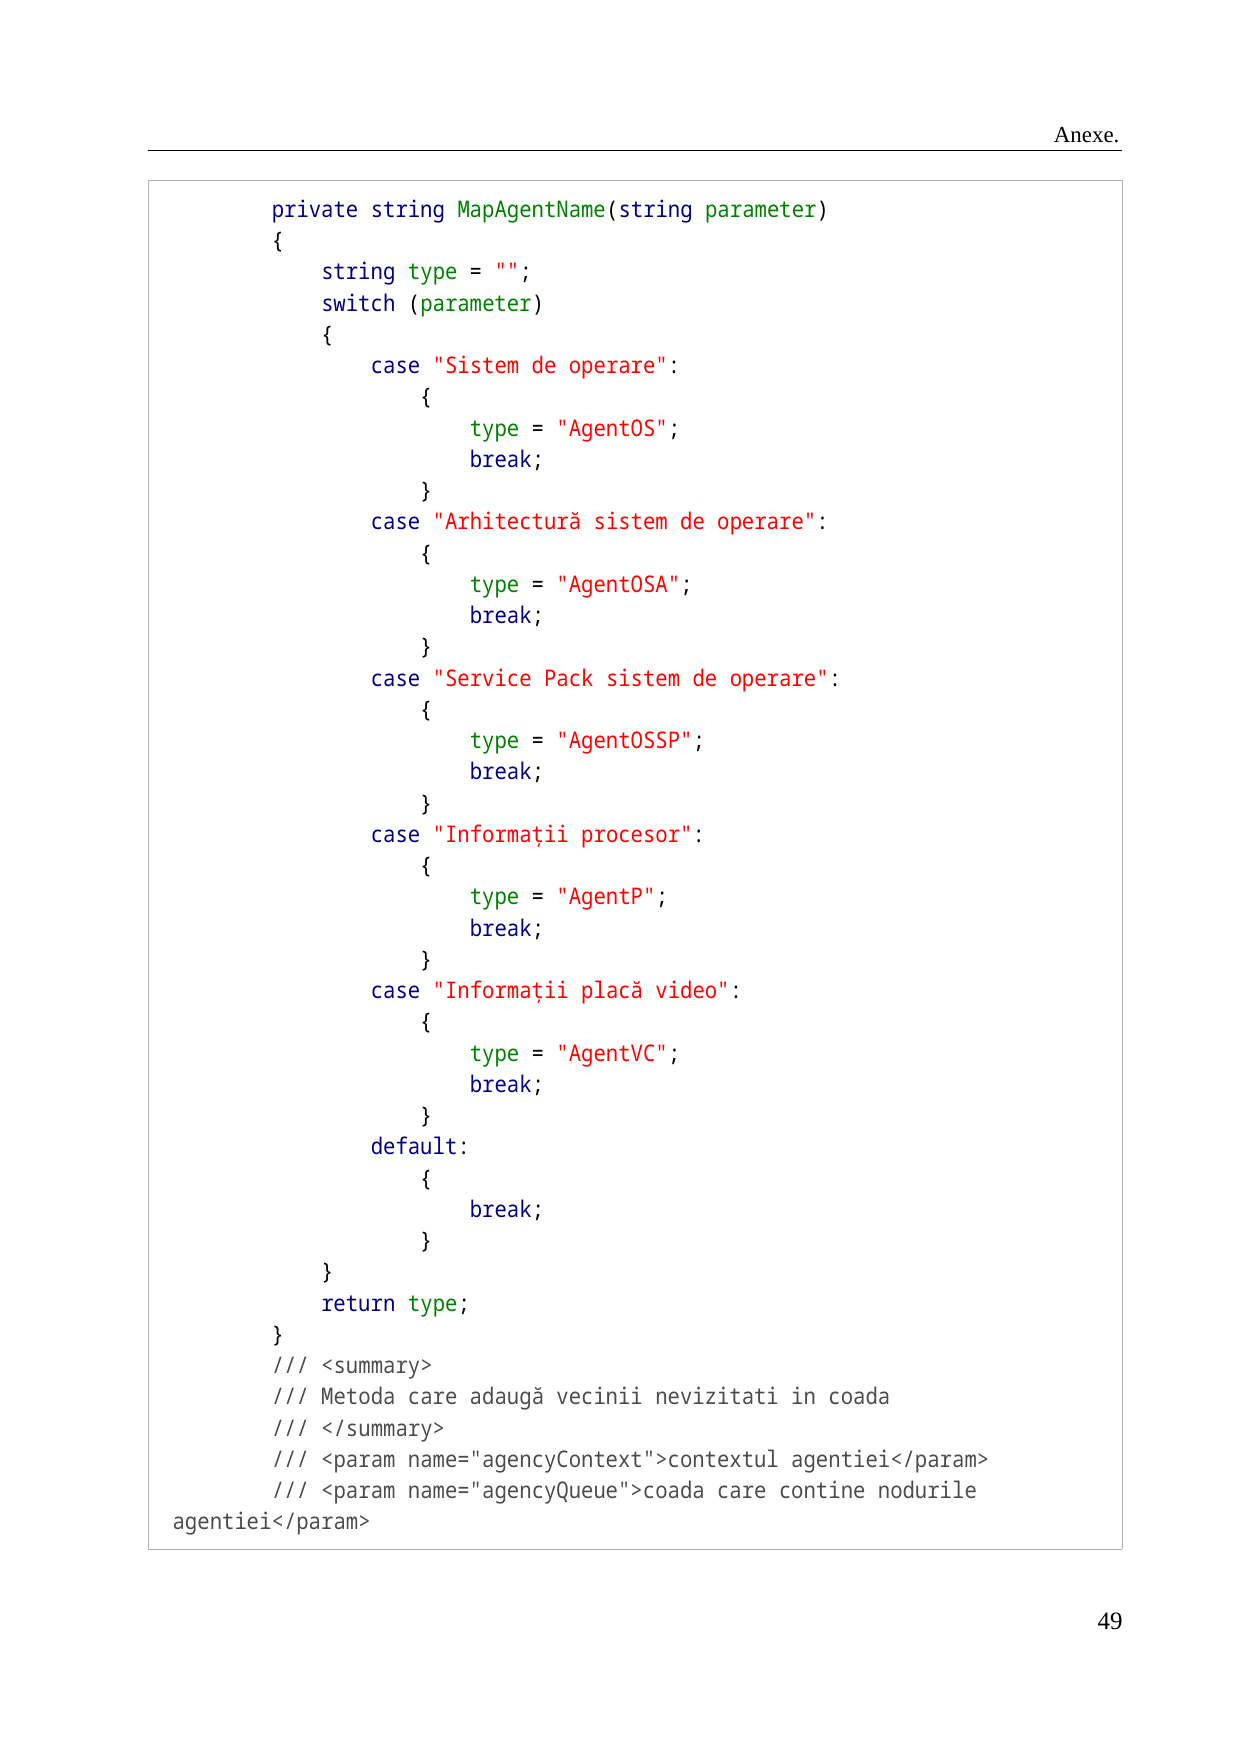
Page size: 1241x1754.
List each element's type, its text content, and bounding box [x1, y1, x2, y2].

text case "Arhitectură sistem de operare": [149, 493, 1122, 524]
text } [149, 1211, 1122, 1243]
text break; [149, 1055, 1122, 1086]
text type = "AgentOS"; [149, 399, 1122, 430]
text } [149, 461, 1122, 493]
text case "Sistem de operare": [149, 336, 1122, 368]
text /// <summary> [149, 1336, 1122, 1368]
text { [149, 211, 1122, 243]
text break; [149, 1180, 1122, 1211]
text { [149, 680, 1122, 711]
text } [149, 1243, 1122, 1274]
text } [149, 930, 1122, 961]
text type = "AgentOSSP"; [149, 711, 1122, 743]
text private string MapAgentName(string parameter) [149, 181, 1122, 211]
text break; [149, 430, 1122, 461]
text } [149, 618, 1122, 649]
text { [149, 305, 1122, 336]
text default: [149, 1118, 1122, 1149]
text break; [149, 586, 1122, 618]
text case "Informații placă video": [149, 961, 1122, 993]
text { [149, 368, 1122, 399]
text type = "AgentP"; [149, 868, 1122, 899]
text /// <param name="agencyQueue">coada care contine nodurile agentiei</param> [149, 1461, 1122, 1549]
text return type; [149, 1274, 1122, 1305]
text /// <param name="agencyContext">contextul agentiei</param> [149, 1430, 1122, 1461]
text } [149, 1305, 1122, 1336]
text { [149, 524, 1122, 555]
text string type = ""; [149, 243, 1122, 274]
text type = "AgentOSA"; [149, 555, 1122, 586]
text case "Informații procesor": [149, 805, 1122, 836]
text { [149, 1149, 1122, 1180]
text } [149, 774, 1122, 805]
text case "Service Pack sistem de operare": [149, 649, 1122, 680]
text switch (parameter) [149, 274, 1122, 305]
text } [149, 1086, 1122, 1118]
text /// Metoda care adaugă vecinii nevizitati in coada [149, 1368, 1122, 1399]
text /// </summary> [149, 1399, 1122, 1430]
text break; [149, 743, 1122, 774]
text break; [149, 899, 1122, 930]
text { [149, 993, 1122, 1024]
text { [149, 836, 1122, 868]
text type = "AgentVC"; [149, 1024, 1122, 1055]
